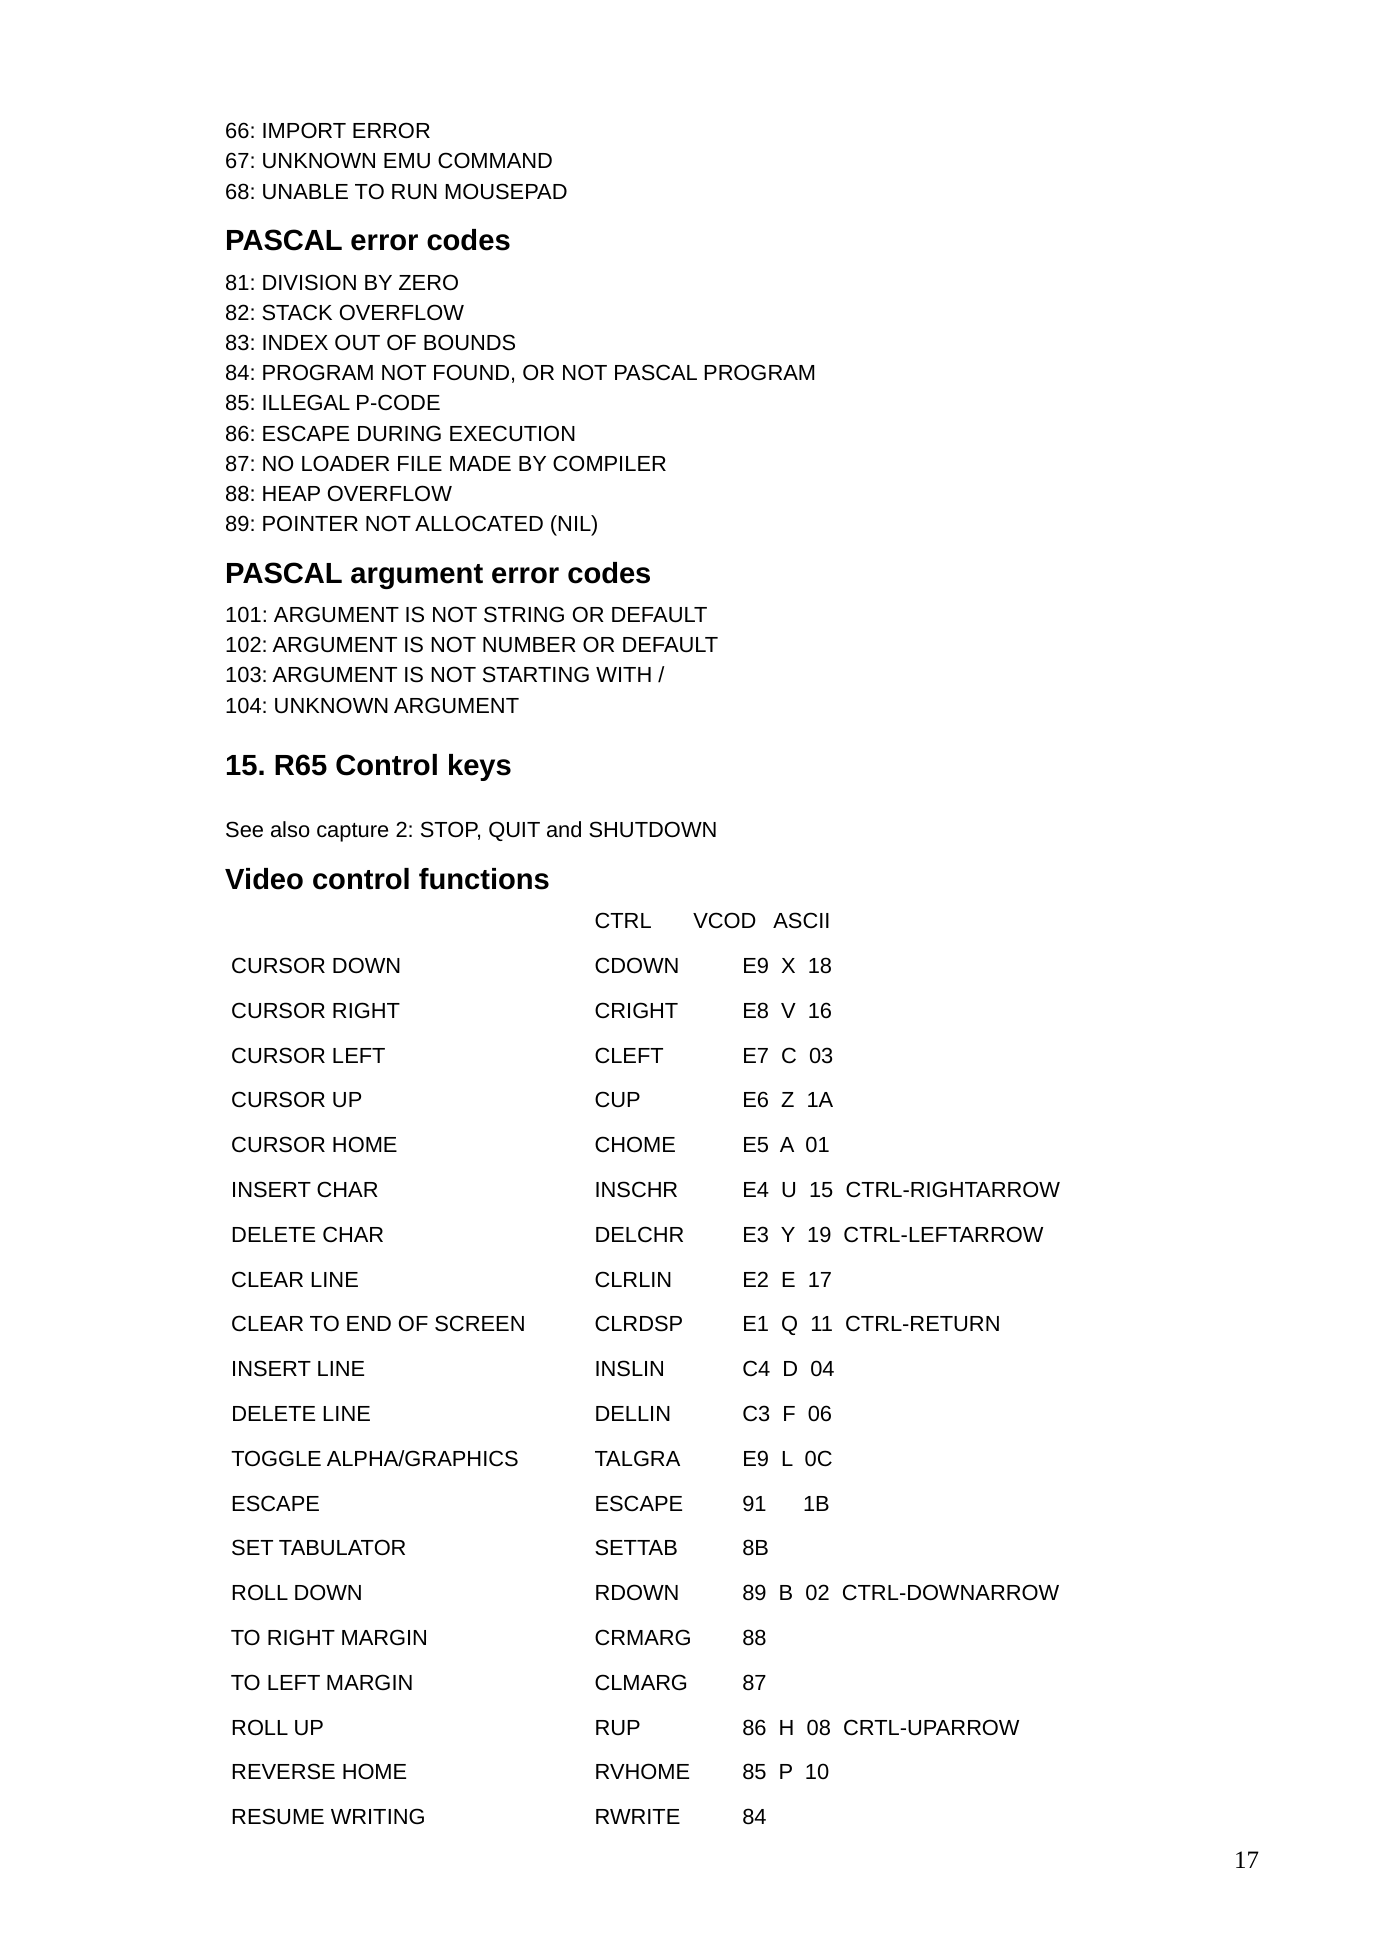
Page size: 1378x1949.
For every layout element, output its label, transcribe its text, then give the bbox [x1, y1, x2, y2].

subtitle PASCAL error codes [225, 223, 1259, 257]
subtitle 15. R65 Control keys [225, 748, 1259, 781]
text CURSOR DOWN CDOWN E9 X 18 [225, 953, 1259, 978]
text TO LEFT MARGIN CLMARG 87 [225, 1670, 1259, 1695]
text TOGGLE ALPHA/GRAPHICS TALGRA E9 L 0C [225, 1446, 1259, 1471]
text CURSOR HOME CHOME E5 A 01 [225, 1132, 1259, 1157]
text RESUME WRITING RWRITE 84 [225, 1804, 1259, 1829]
text CTRL VCOD ASCII [225, 908, 1259, 933]
text CLEAR LINE CLRLIN E2 E 17 [225, 1267, 1259, 1292]
text SET TABULATOR SETTAB 8B [225, 1535, 1259, 1561]
text See also capture 2: STOP, QUIT and SHUTDOWN [225, 817, 1259, 843]
subtitle PASCAL argument error codes [225, 556, 1259, 589]
text INSERT CHAR INSCHR E4 U 15 CTRL-RIGHTARROW [225, 1177, 1259, 1202]
text CURSOR UP CUP E6 Z 1A [225, 1087, 1259, 1113]
subtitle Video control functions [225, 862, 1259, 896]
text REVERSE HOME RVHOME 85 P 10 [225, 1759, 1259, 1784]
text TO RIGHT MARGIN CRMARG 88 [225, 1625, 1259, 1650]
text INSERT LINE INSLIN C4 D 04 [225, 1356, 1259, 1381]
text CURSOR LEFT CLEFT E7 C 03 [225, 1043, 1259, 1068]
text DELETE CHAR DELCHR E3 Y 19 CTRL-LEFTARROW [225, 1222, 1259, 1247]
text CLEAR TO END OF SCREEN CLRDSP E1 Q 11 CTRL-RETURN [225, 1311, 1259, 1337]
text 81: DIVISION BY ZERO 82: STACK OVERFLOW 83: INDEX OUT OF BOUNDS 84: PROGRAM NOT FOUND, OR NOT PASCAL PROGRAM 85: ILLEGAL P-CODE 86: ESCAPE DURING EXECUTION 87: NO LOADER FILE MADE BY COMPILER 88: HEAP OVERFLOW 89: POINTER NOT ALLOCATED (NIL) [225, 269, 1259, 536]
text 66: IMPORT ERROR 67: UNKNOWN EMU COMMAND 68: UNABLE TO RUN MOUSEPAD [225, 118, 1259, 204]
text ROLL DOWN RDOWN 89 B 02 CTRL-DOWNARROW [225, 1580, 1259, 1605]
text ROLL UP RUP 86 H 08 CRTL-UPARROW [225, 1714, 1259, 1740]
text 101: ARGUMENT IS NOT STRING OR DEFAULT 102: ARGUMENT IS NOT NUMBER OR DEFAULT 103: ARGUMENT IS NOT STARTING WITH / 104: UNKNOWN ARGUMENT [225, 602, 1259, 718]
text CURSOR RIGHT CRIGHT E8 V 16 [225, 998, 1259, 1023]
text DELETE LINE DELLIN C3 F 06 [225, 1401, 1259, 1426]
text ESCAPE ESCAPE 91 1B [225, 1491, 1259, 1516]
